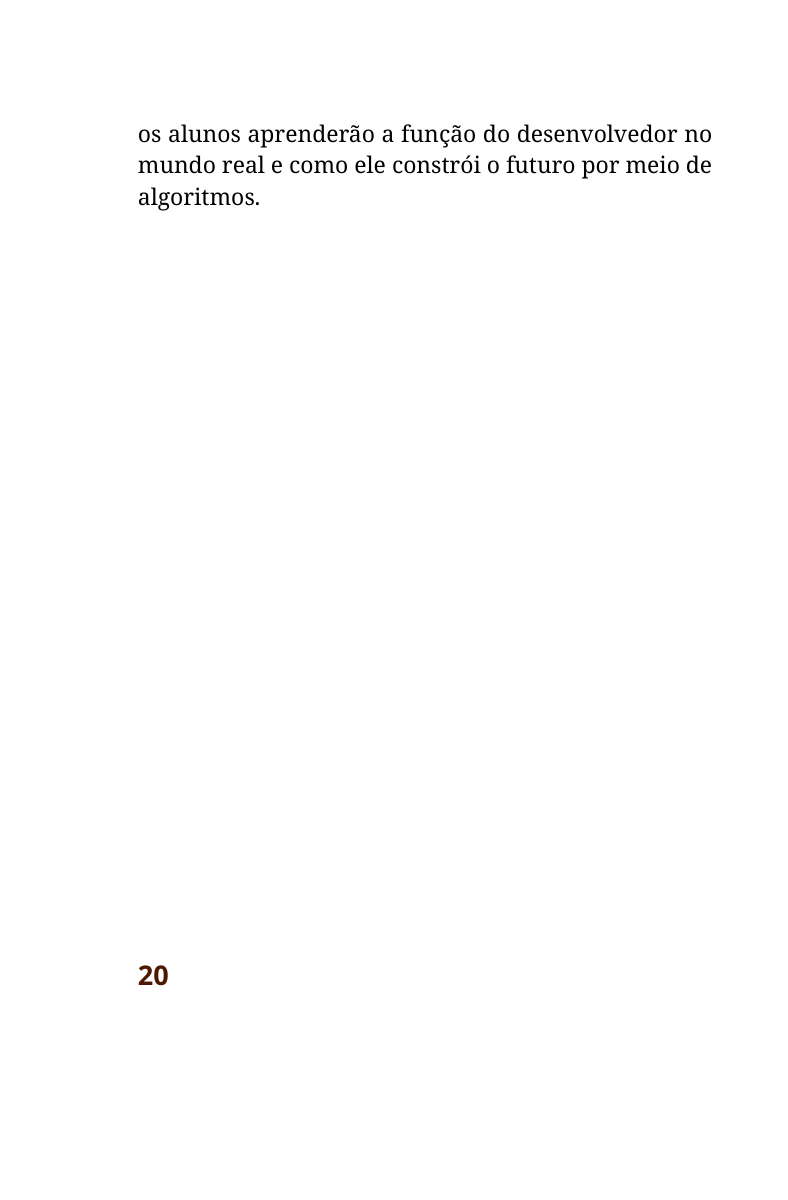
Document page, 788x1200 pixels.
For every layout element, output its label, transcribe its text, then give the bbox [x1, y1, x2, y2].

text os alunos aprenderão a função do desenvolvedor no mundo real e como ele constrói o futuro por meio de algoritmos. [138, 118, 713, 212]
